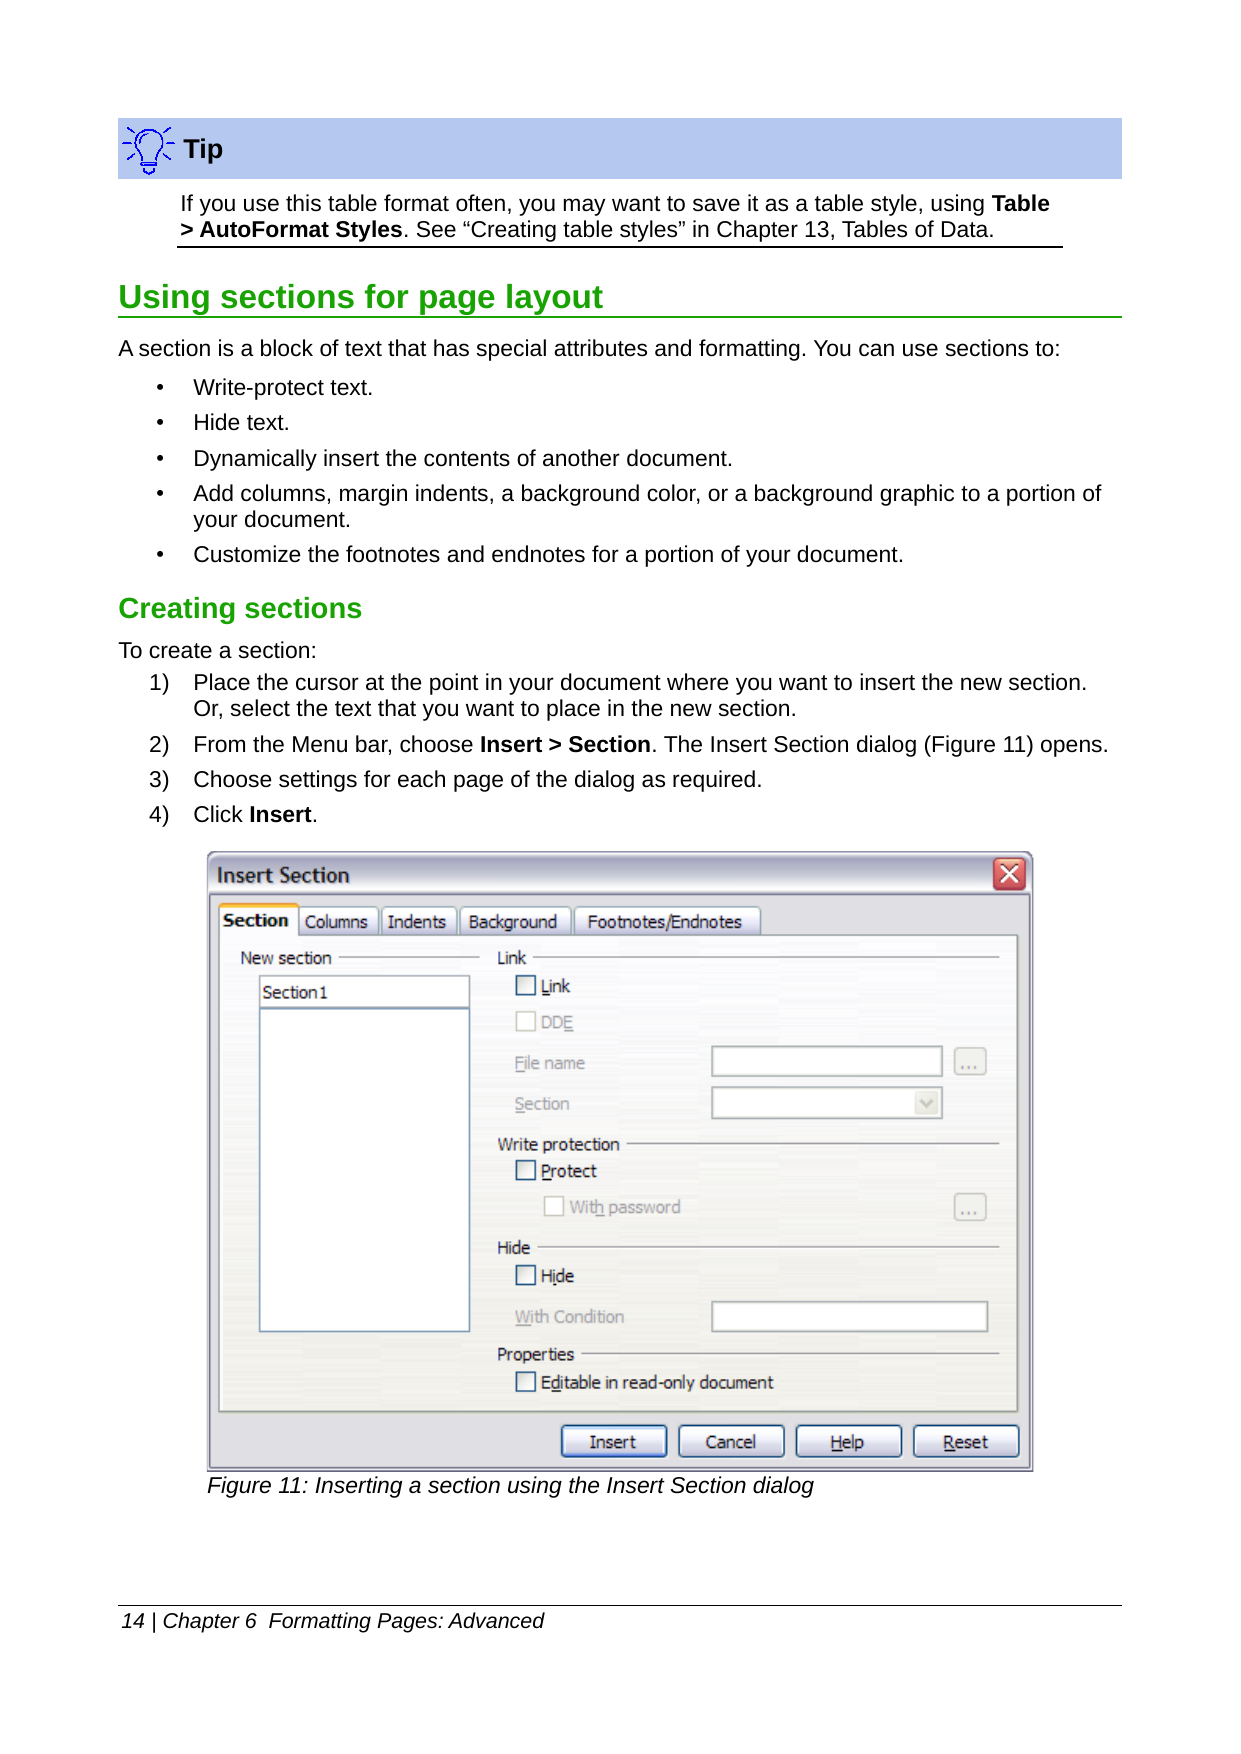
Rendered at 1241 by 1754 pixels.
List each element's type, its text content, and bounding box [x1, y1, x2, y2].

subtitle Using sections for page layout [118, 277, 1122, 316]
list Customize the footnotes and endnotes for a portion of your document. [156, 541, 1122, 568]
text If you use this table format often, you may want to save it as a table style, using Table > AutoFormat Styles. See “Creating table styles” in Chapter 13, Tables of Data. [177, 187, 1063, 246]
list To create a section: [118, 637, 1122, 663]
list Dynamically insert the contents of another document. [156, 444, 1122, 471]
subtitle Creating sections [118, 591, 1122, 625]
list Place the cursor at the point in your document where you want to insert the new section. Or, select the text that you want to place in the new section. [169, 669, 1122, 722]
list From the Menu bar, choose Insert > Section. The Insert Section dialog (Figure 11) opens. [169, 731, 1122, 757]
list Add columns, margin indents, a background color, or a background graphic to a portion of your document. [156, 480, 1122, 532]
text Figure 11: Inserting a section using the Insert Section dialog [207, 1472, 1033, 1498]
list Hide text. [156, 409, 1122, 436]
list Click Insert. [169, 801, 1122, 827]
list A section is a block of text that has special attributes and formatting. You can use sections to: [118, 335, 1122, 362]
picture [119, 119, 179, 179]
picture [206, 851, 1034, 1472]
subtitle Tip [118, 118, 1122, 179]
list Choose settings for each page of the dialog as required. [169, 766, 1122, 792]
list Write-protect text. [156, 374, 1122, 401]
